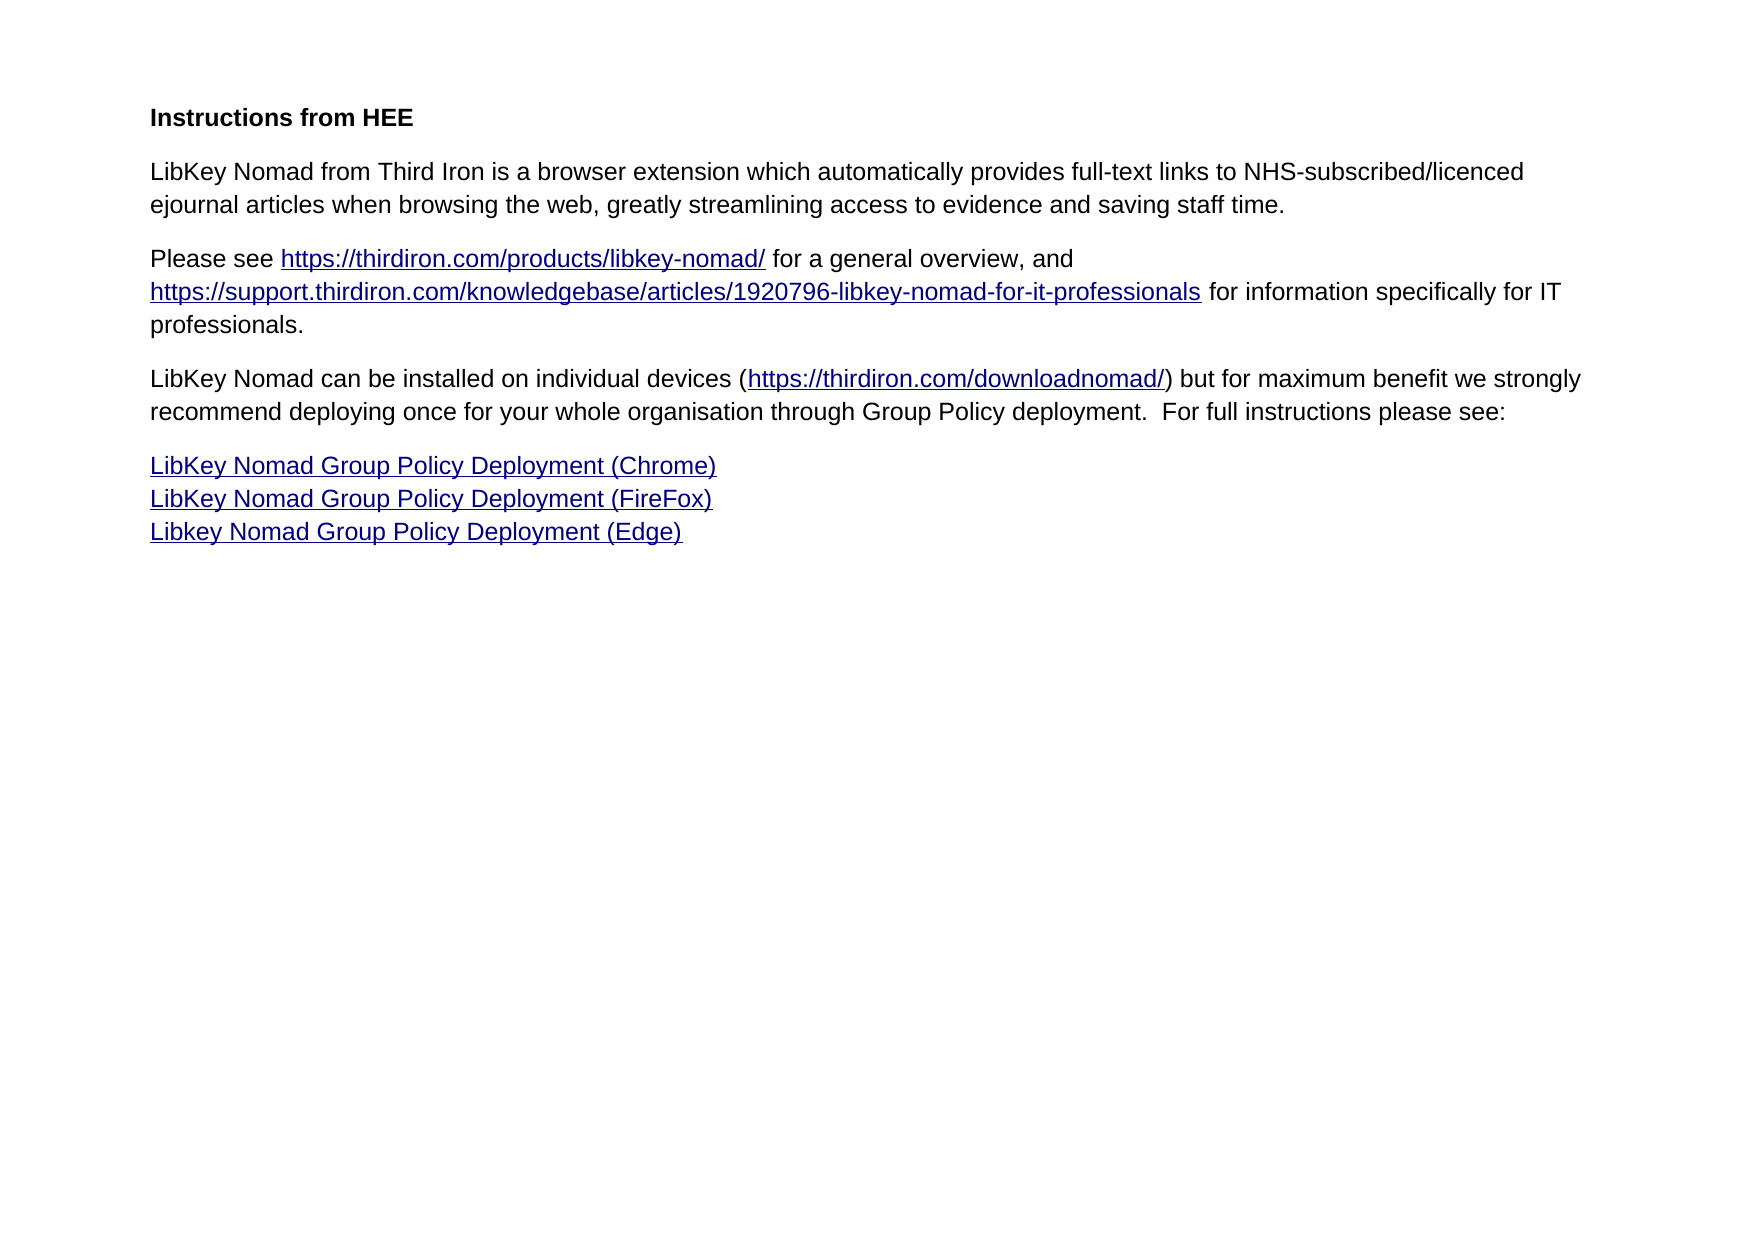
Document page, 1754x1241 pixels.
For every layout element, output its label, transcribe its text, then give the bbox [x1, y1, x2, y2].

text LibKey Nomad can be installed on individual devices (https://thirdiron.com/downloadnomad/) but for maximum benefit we strongly recommend deploying once for your whole organisation through Group Policy deployment. For full instructions please see: [150, 364, 1604, 426]
text LibKey Nomad from Third Iron is a browser extension which automatically provides full-text links to NHS-subscribed/licenced ejournal articles when browsing the web, greatly streamlining access to evidence and saving staff time. [150, 157, 1604, 219]
text Please see https://thirdiron.com/products/libkey-nomad/ for a general overview, and https://support.thirdiron.com/knowledgebase/articles/1920796-libkey-nomad-for-it-professionals for information specifically for IT professionals. [150, 244, 1604, 339]
text Libkey Nomad Group Policy Deployment (Edge) [150, 517, 1604, 546]
text LibKey Nomad Group Policy Deployment (Chrome) [150, 451, 1604, 480]
text Instructions from HEE [150, 103, 1604, 132]
text LibKey Nomad Group Policy Deployment (FireFox) [150, 484, 1604, 513]
